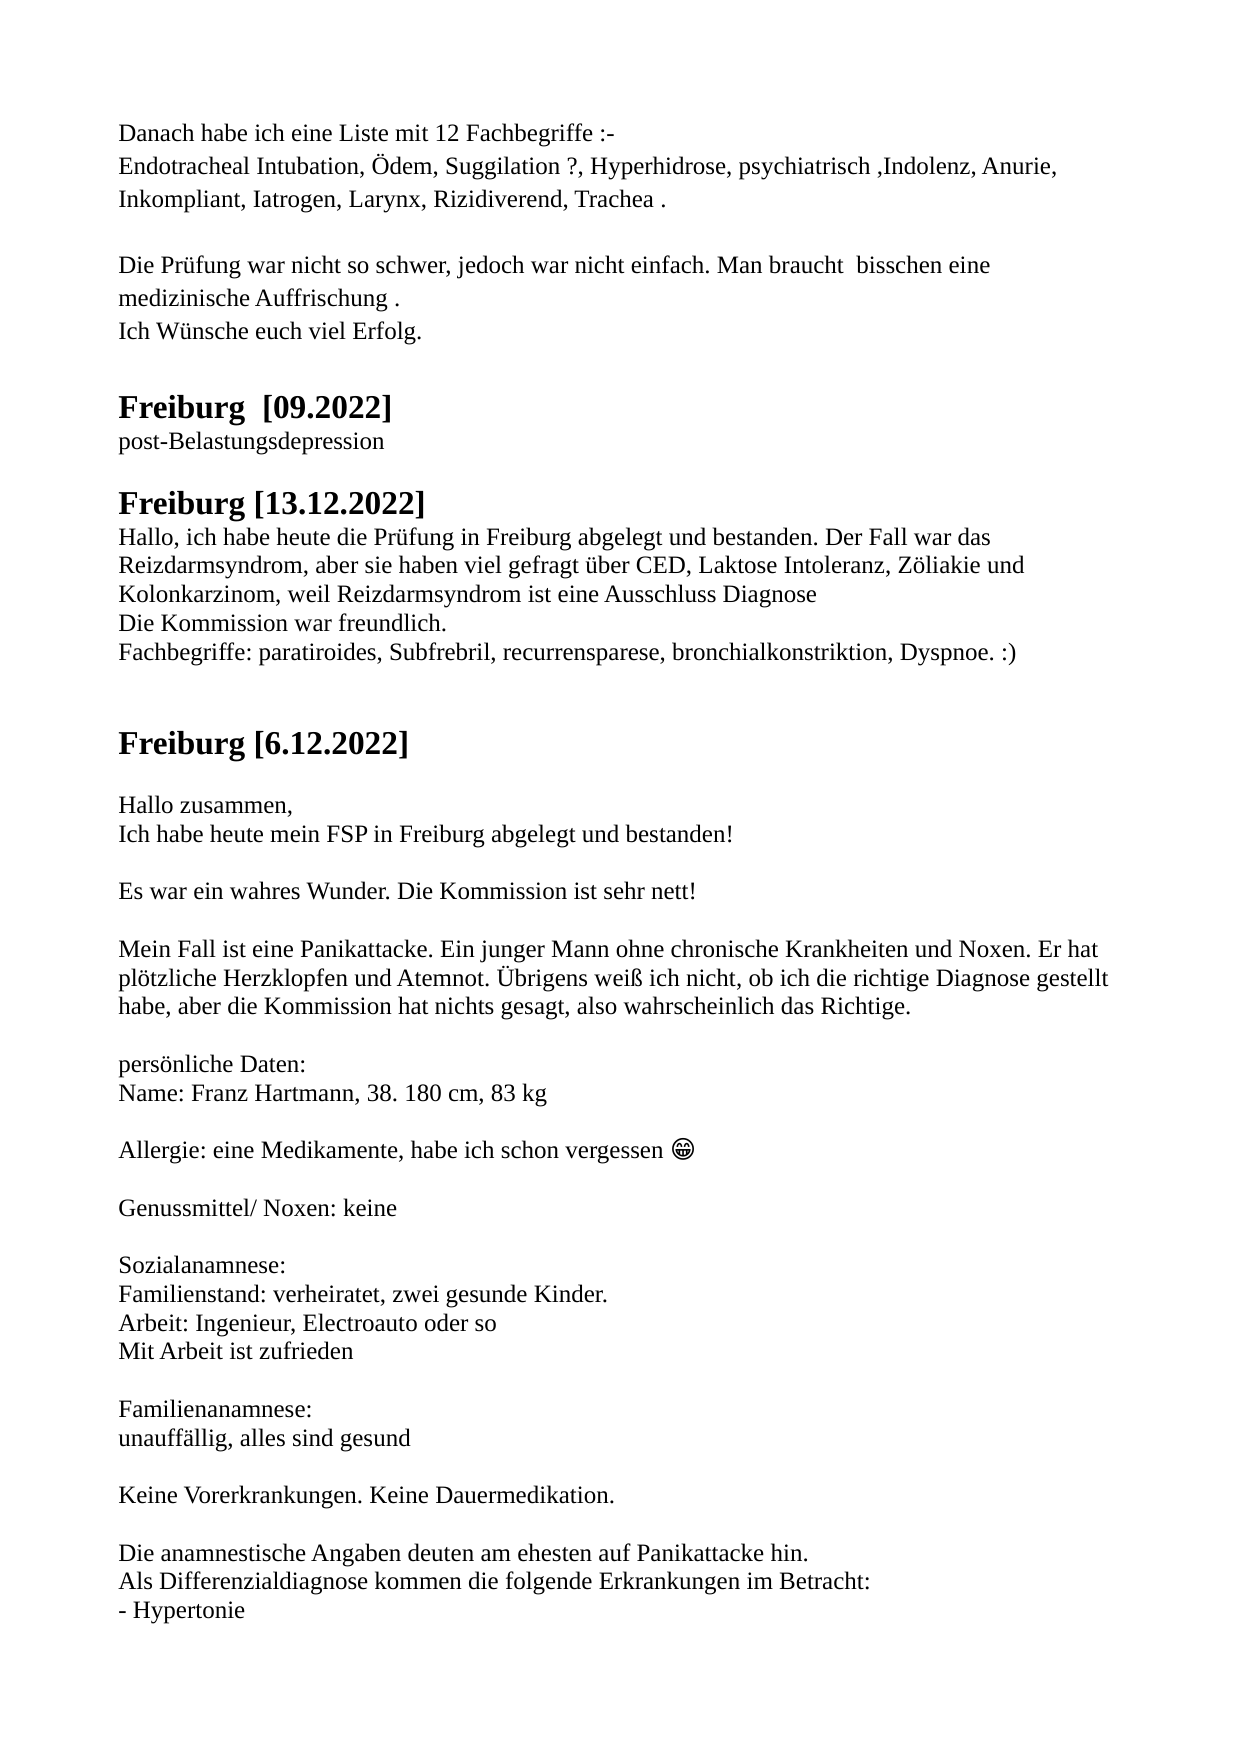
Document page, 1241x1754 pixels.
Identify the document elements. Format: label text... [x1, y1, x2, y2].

text Fachbegriffe: paratiroides, Subfrebril, recurrensparese, bronchialkonstriktion, Dyspnoe. :) [118, 637, 1122, 666]
text Name: Franz Hartmann, 38. 180 cm, 83 kg [118, 1078, 1122, 1106]
text Als Differenzialdiagnose kommen die folgende Erkrankungen im Betracht: [118, 1566, 1122, 1595]
text Ich habe heute mein FSP in Freiburg abgelegt und bestanden! [118, 819, 1122, 848]
text Freiburg [09.2022] [118, 388, 1122, 426]
text Allergie: eine Medikamente, habe ich schon vergessen 😁 [118, 1135, 1122, 1164]
text Endotracheal Intubation, Ödem, Suggilation ?, Hyperhidrose, psychiatrisch ,Indolenz, Anurie, Inkompliant, Iatrogen, Larynx, Rizidiverend, Trachea . [118, 151, 1122, 213]
text Danach habe ich eine Liste mit 12 Fachbegriffe :- [118, 118, 1122, 147]
text Familienstand: verheiratet, zwei gesunde Kinder. [118, 1279, 1122, 1308]
text Freiburg [6.12.2022] [118, 723, 1122, 761]
text Sozialanamnese: [118, 1250, 1122, 1279]
text Freiburg [13.12.2022] [118, 483, 1122, 522]
text Die Prüfung war nicht so schwer, jedoch war nicht einfach. Man braucht bisschen eine medizinische Auffrischung . [118, 250, 1122, 312]
text post-Belastungsdepression [118, 426, 1122, 455]
text Hallo, ich habe heute die Prüfung in Freiburg abgelegt und bestanden. Der Fall war das Reizdarmsyndrom, aber sie haben viel gefragt über CED, Laktose Intoleranz, Zöliakie und Kolonkarzinom, weil Reizdarmsyndrom ist eine Ausschluss Diagnose [118, 522, 1122, 608]
text Die Kommission war freundlich. [118, 608, 1122, 637]
text Familienanamnese: [118, 1394, 1122, 1423]
text Genussmittel/ Noxen: keine [118, 1193, 1122, 1221]
text unauffällig, alles sind gesund [118, 1423, 1122, 1451]
text Arbeit: Ingenieur, Electroauto oder so [118, 1308, 1122, 1336]
text - Hypertonie [118, 1595, 1122, 1624]
text Ich Wünsche euch viel Erfolg. [118, 316, 1122, 345]
text Es war ein wahres Wunder. Die Kommission ist sehr nett! [118, 876, 1122, 905]
text Mein Fall ist eine Panikattacke. Ein junger Mann ohne chronische Krankheiten und Noxen. Er hat plötzliche Herzklopfen und Atemnot. Übrigens weiß ich nicht, ob ich die richtige Diagnose gestellt habe, aber die Kommission hat nichts gesagt, also wahrscheinlich das Richtige. [118, 934, 1122, 1020]
text Keine Vorerkrankungen. Keine Dauermedikation. [118, 1480, 1122, 1509]
text Die anamnestische Angaben deuten am ehesten auf Panikattacke hin. [118, 1538, 1122, 1566]
text Mit Arbeit ist zufrieden [118, 1336, 1122, 1365]
text Hallo zusammen, [118, 790, 1122, 819]
text persönliche Daten: [118, 1049, 1122, 1078]
